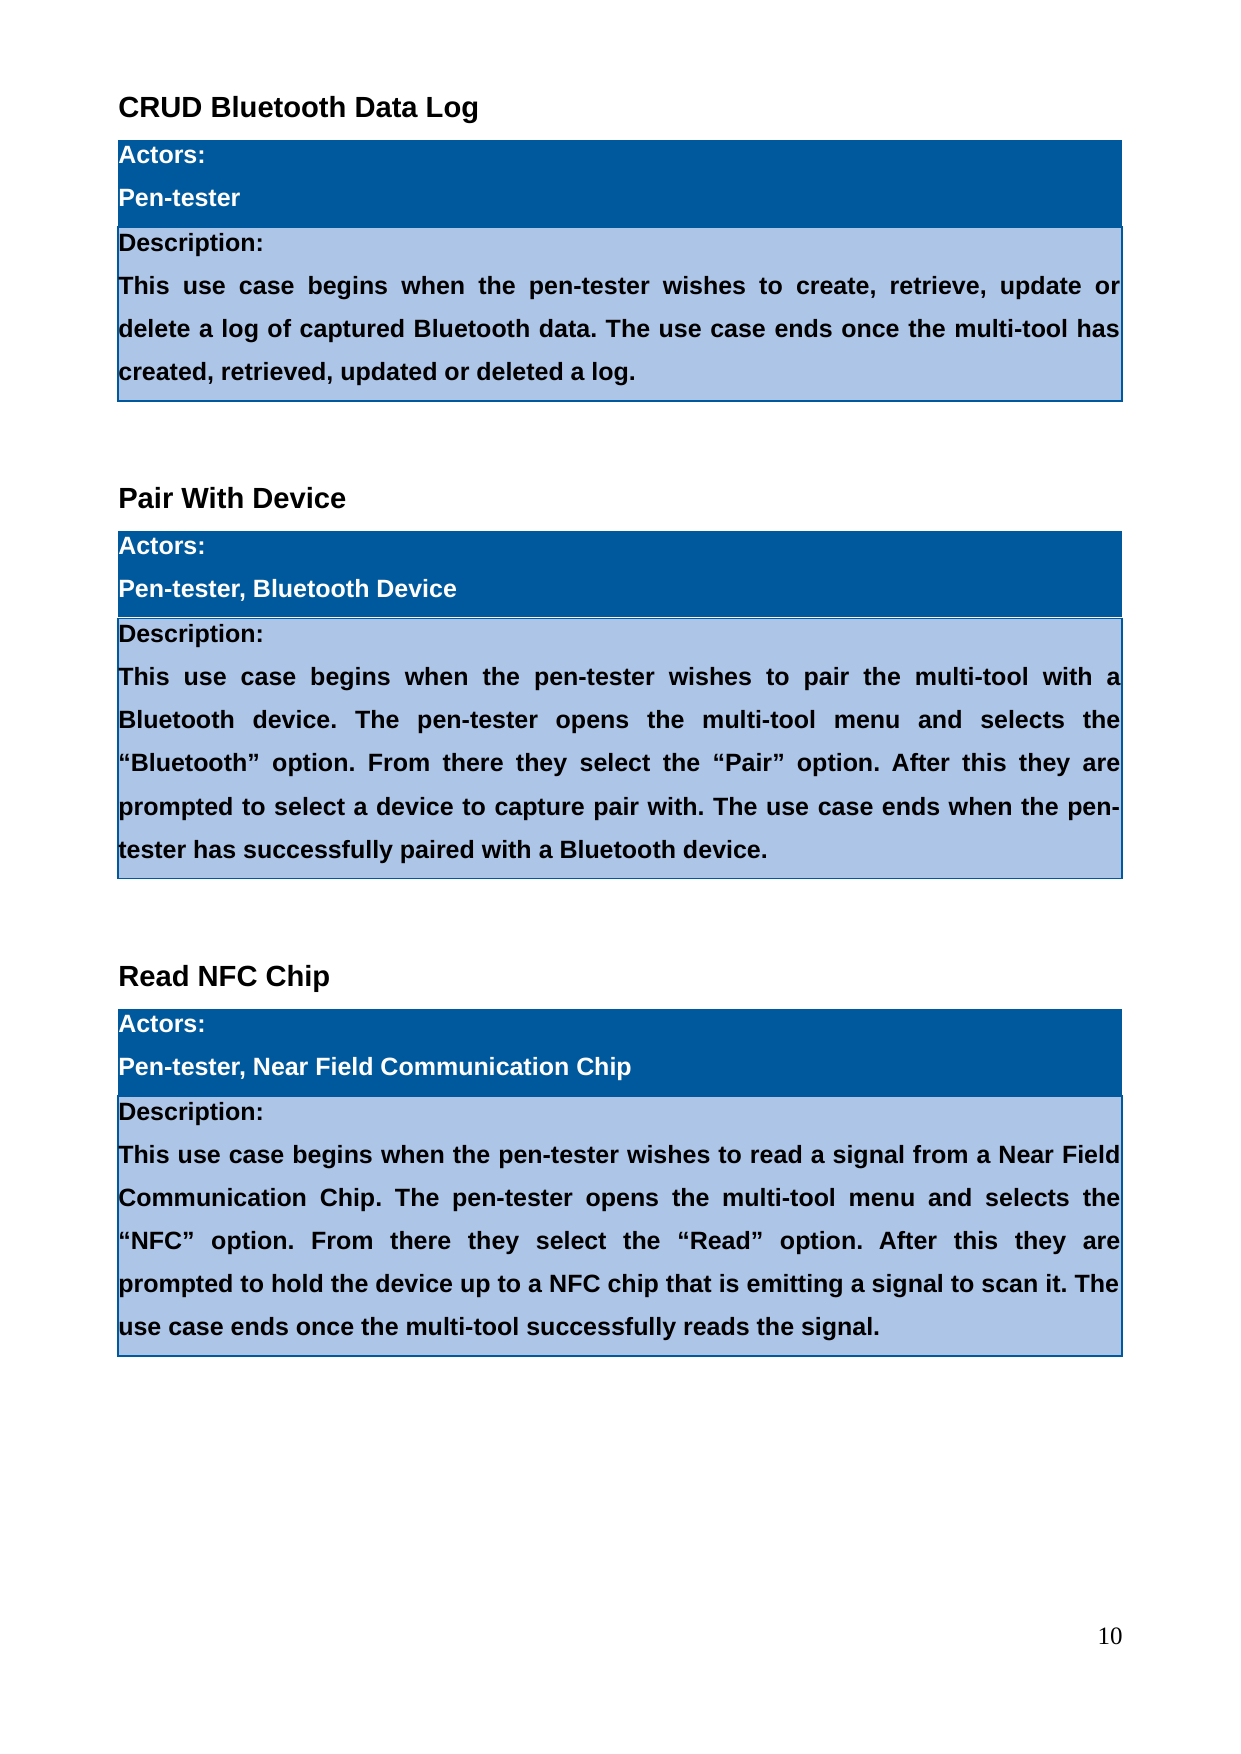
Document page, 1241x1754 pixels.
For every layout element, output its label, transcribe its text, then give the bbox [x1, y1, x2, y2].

table_header Actors: Pen-tester, Bluetooth Device [118, 531, 1122, 617]
subtitle Pair With Device [118, 481, 1122, 514]
table_header Actors: Pen-tester [118, 140, 1122, 226]
table_header Actors: Pen-tester, Near Field Communication Chip [118, 1009, 1122, 1095]
subtitle CRUD Bluetooth Data Log [118, 89, 1122, 123]
table_cell Description: This use case begins when the pen-tester wishes to pair the multi-tool with a Bluetooth device. The pen-tester opens the multi-tool menu and selects the “Bluetooth” option. From there they select the “Pair” option. After this they are prompted to select a device to capture pair with. The use case ends when the pen-tester has successfully paired with a Bluetooth device. [119, 619, 1121, 878]
subtitle Read NFC Chip [118, 959, 1122, 992]
table_cell Description: This use case begins when the pen-tester wishes to create, retrieve, update or delete a log of captured Bluetooth data. The use case ends once the multi-tool has created, retrieved, updated or deleted a log. [119, 228, 1121, 400]
table_cell Description: This use case begins when the pen-tester wishes to read a signal from a Near Field Communication Chip. The pen-tester opens the multi-tool menu and selects the “NFC” option. From there they select the “Read” option. After this they are prompted to hold the device up to a NFC chip that is emitting a signal to scan it. The use case ends once the multi-tool successfully reads the signal. [119, 1097, 1121, 1355]
